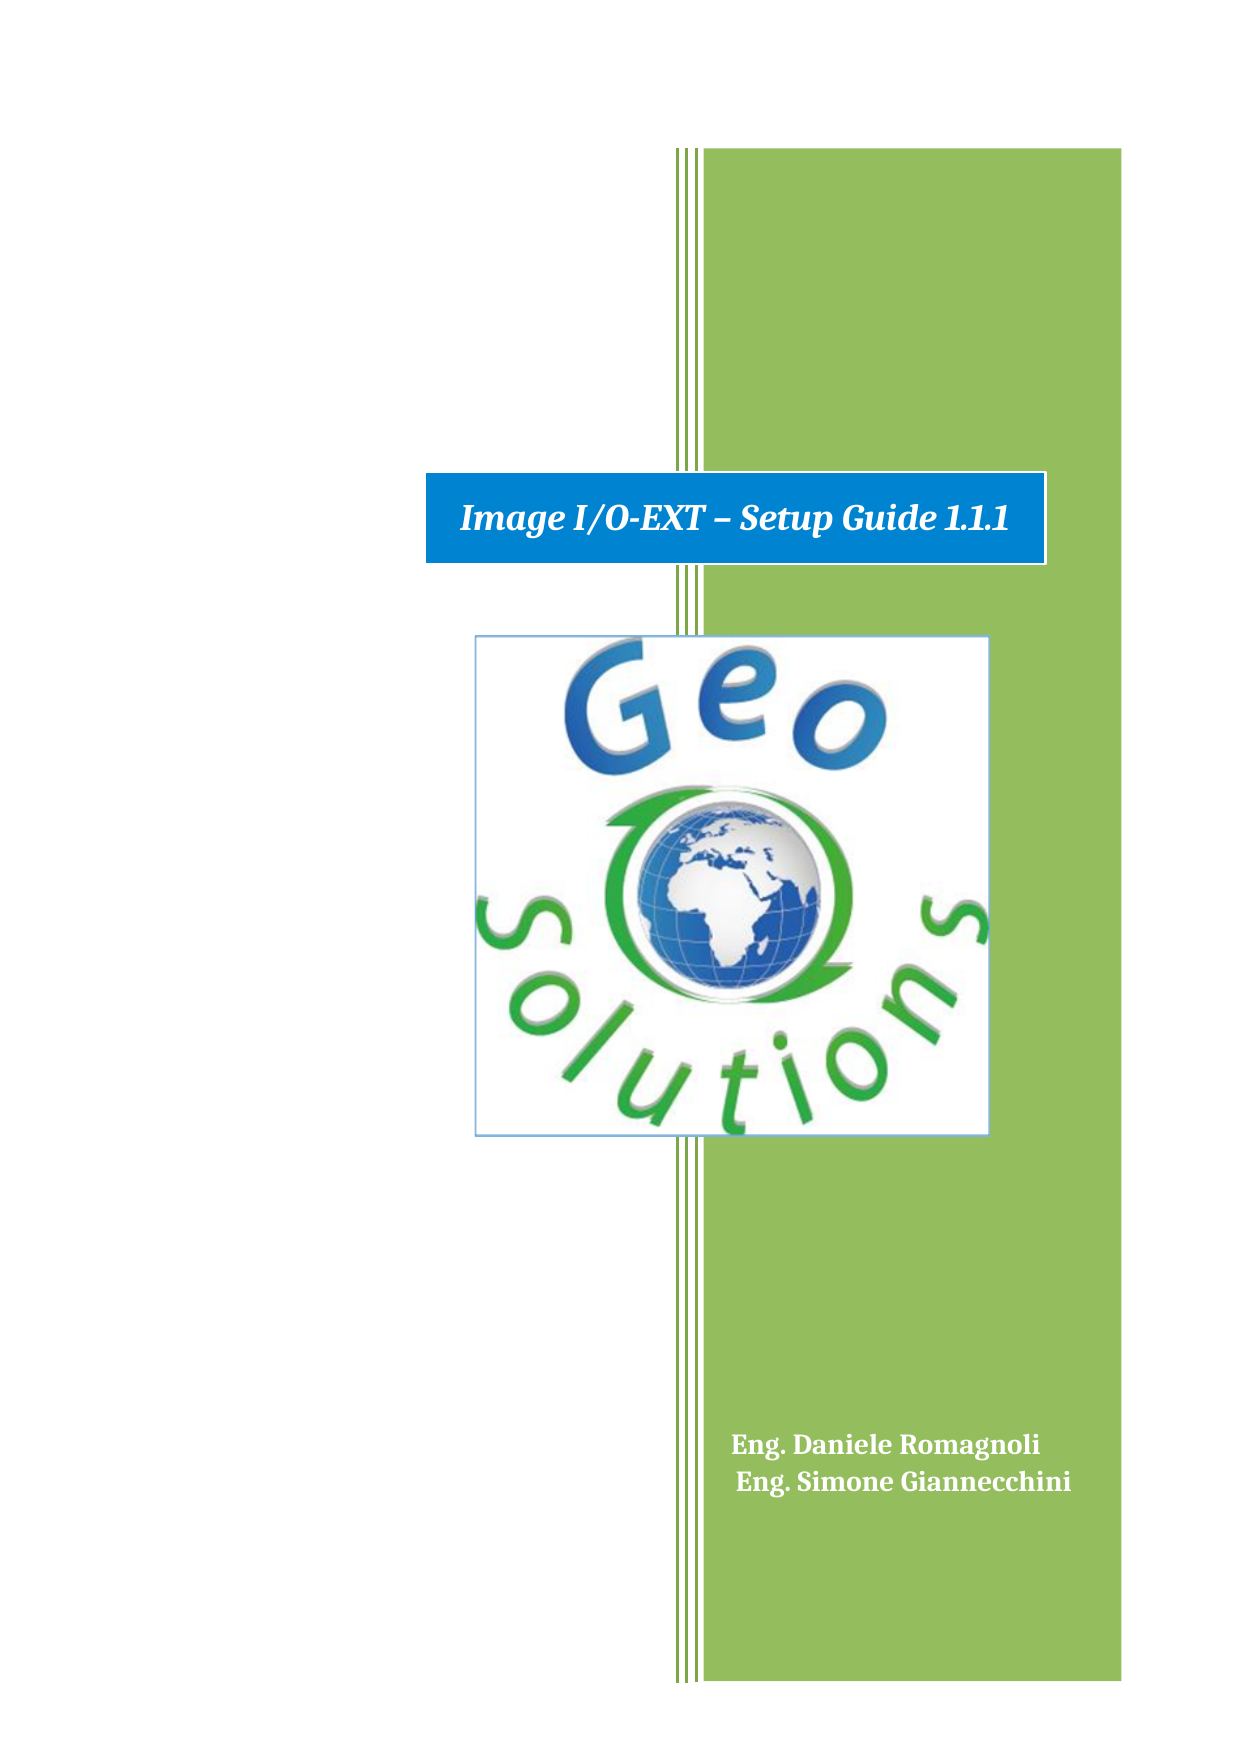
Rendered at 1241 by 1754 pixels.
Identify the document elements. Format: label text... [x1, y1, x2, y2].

text Eng. Daniele Romagnoli Eng. Simone Giannecchini [118, 1428, 676, 1499]
picture [474, 635, 991, 1137]
